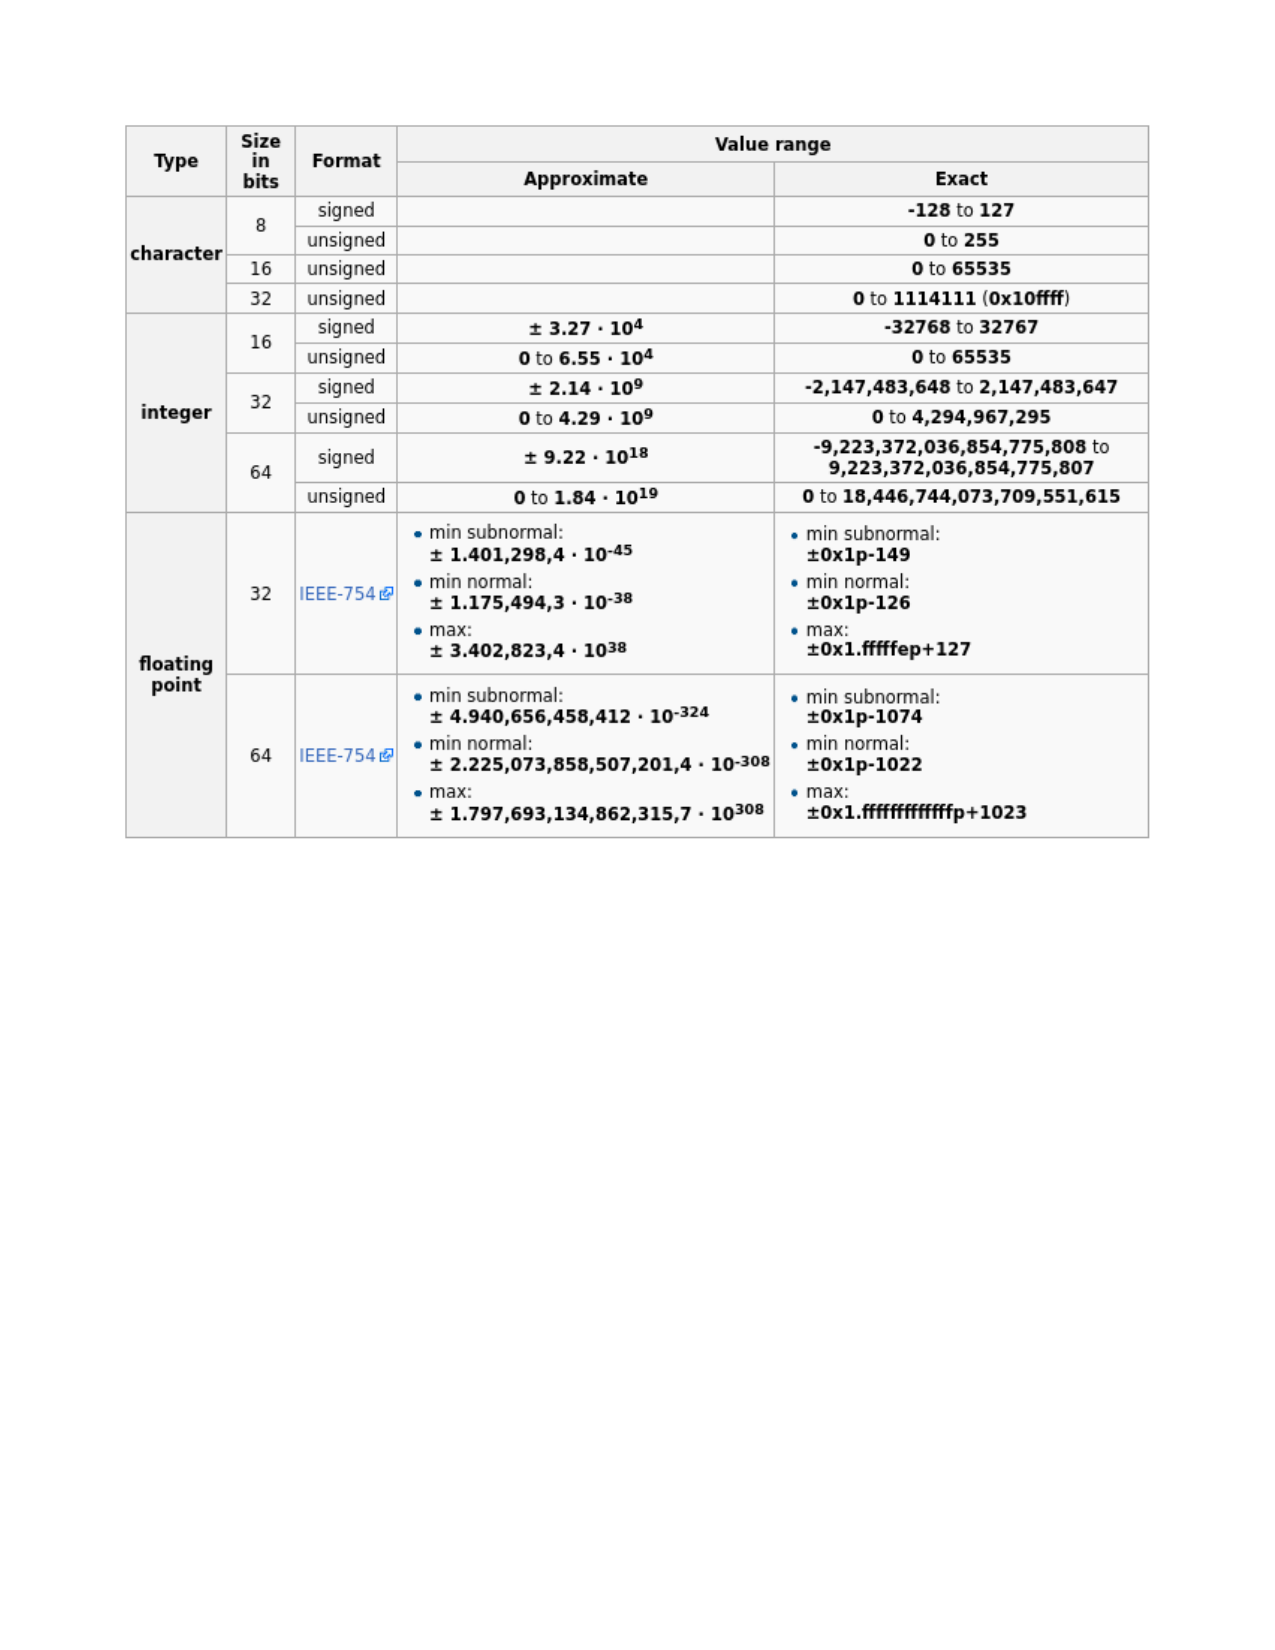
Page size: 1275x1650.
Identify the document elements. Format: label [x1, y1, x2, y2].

picture [118, 118, 1157, 846]
